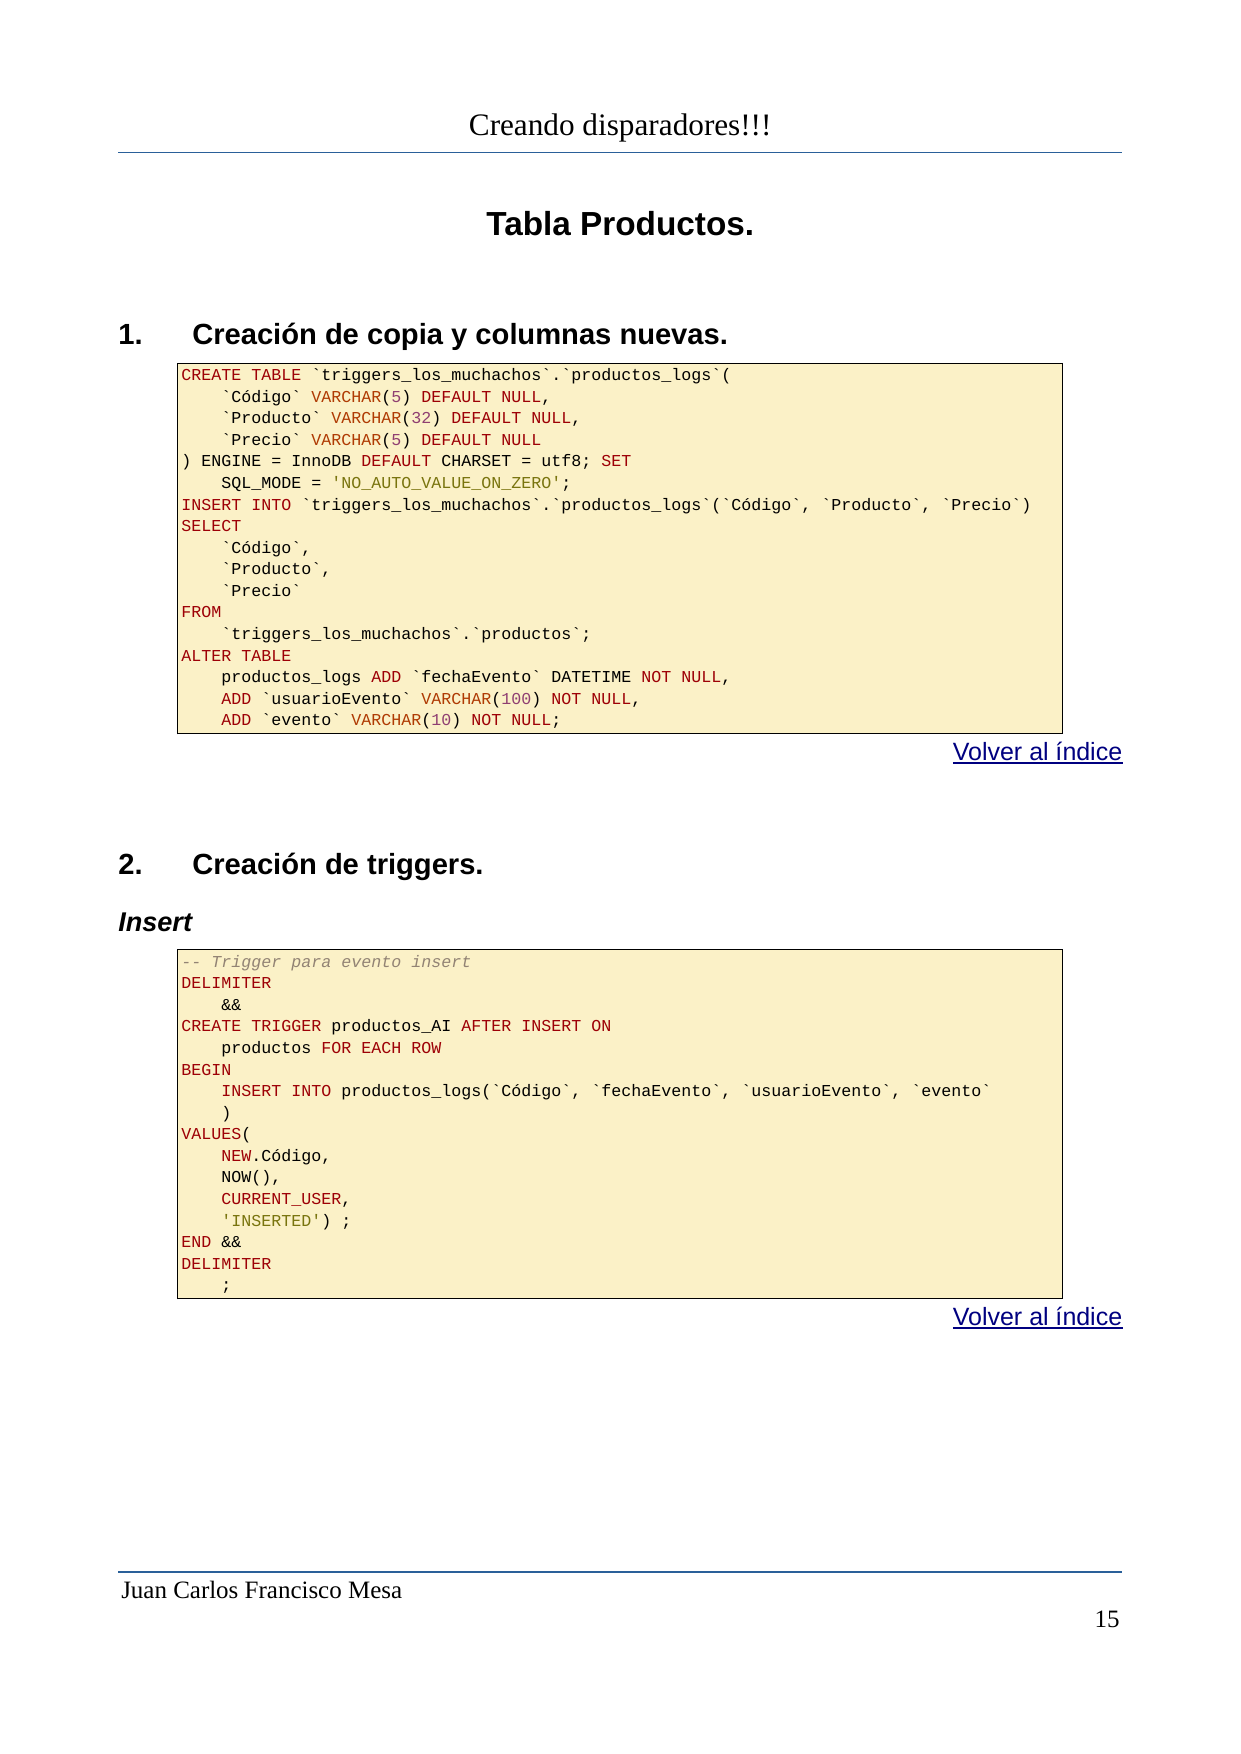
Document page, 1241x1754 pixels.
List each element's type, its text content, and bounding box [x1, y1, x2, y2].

text ; [178, 1273, 1062, 1298]
text DELIMITER [178, 1251, 1062, 1273]
text FROM [178, 600, 1062, 622]
subtitle 1. Creación de copia y columnas nuevas. [118, 317, 1122, 350]
text && [178, 992, 1062, 1014]
text DELIMITER [178, 971, 1062, 992]
text `Producto` VARCHAR(32) DEFAULT NULL, [178, 406, 1062, 427]
text `Producto`, [178, 557, 1062, 578]
text `triggers_los_muchachos`.`productos`; [178, 622, 1062, 643]
text 'INSERTED') ; [178, 1208, 1062, 1230]
text -- Trigger para evento insert [178, 950, 1062, 971]
text VALUES( [178, 1122, 1062, 1143]
subtitle Insert [118, 906, 1122, 937]
text CREATE TRIGGER productos_AI AFTER INSERT ON [178, 1014, 1062, 1036]
text INSERT INTO productos_logs(`Código`, `fechaEvento`, `usuarioEvento`, `evento` [178, 1079, 1062, 1100]
subtitle 2. Creación de triggers. [118, 847, 1122, 881]
text INSERT INTO `triggers_los_muchachos`.`productos_logs`(`Código`, `Producto`, `Precio`) [178, 492, 1062, 514]
text CREATE TABLE `triggers_los_muchachos`.`productos_logs`( [178, 364, 1062, 384]
text END && [178, 1230, 1062, 1251]
text NOW(), [178, 1165, 1062, 1187]
text productos FOR EACH ROW [178, 1036, 1062, 1057]
text `Precio` [178, 578, 1062, 600]
text BEGIN [178, 1057, 1062, 1079]
text ) ENGINE = InnoDB DEFAULT CHARSET = utf8; SET [178, 449, 1062, 471]
text Volver al índice [118, 1302, 1122, 1331]
text Volver al índice [118, 737, 1122, 766]
text ALTER TABLE [178, 643, 1062, 665]
text SQL_MODE = 'NO_AUTO_VALUE_ON_ZERO'; [178, 471, 1062, 492]
subtitle Tabla Productos. [118, 204, 1122, 242]
text `Código`, [178, 535, 1062, 557]
text ADD `usuarioEvento` VARCHAR(100) NOT NULL, [178, 686, 1062, 708]
text ADD `evento` VARCHAR(10) NOT NULL; [178, 708, 1062, 733]
text CURRENT_USER, [178, 1187, 1062, 1208]
text `Código` VARCHAR(5) DEFAULT NULL, [178, 384, 1062, 406]
text SELECT [178, 514, 1062, 535]
text `Precio` VARCHAR(5) DEFAULT NULL [178, 427, 1062, 449]
text ) [178, 1100, 1062, 1122]
text productos_logs ADD `fechaEvento` DATETIME NOT NULL, [178, 665, 1062, 686]
text NEW.Código, [178, 1143, 1062, 1165]
